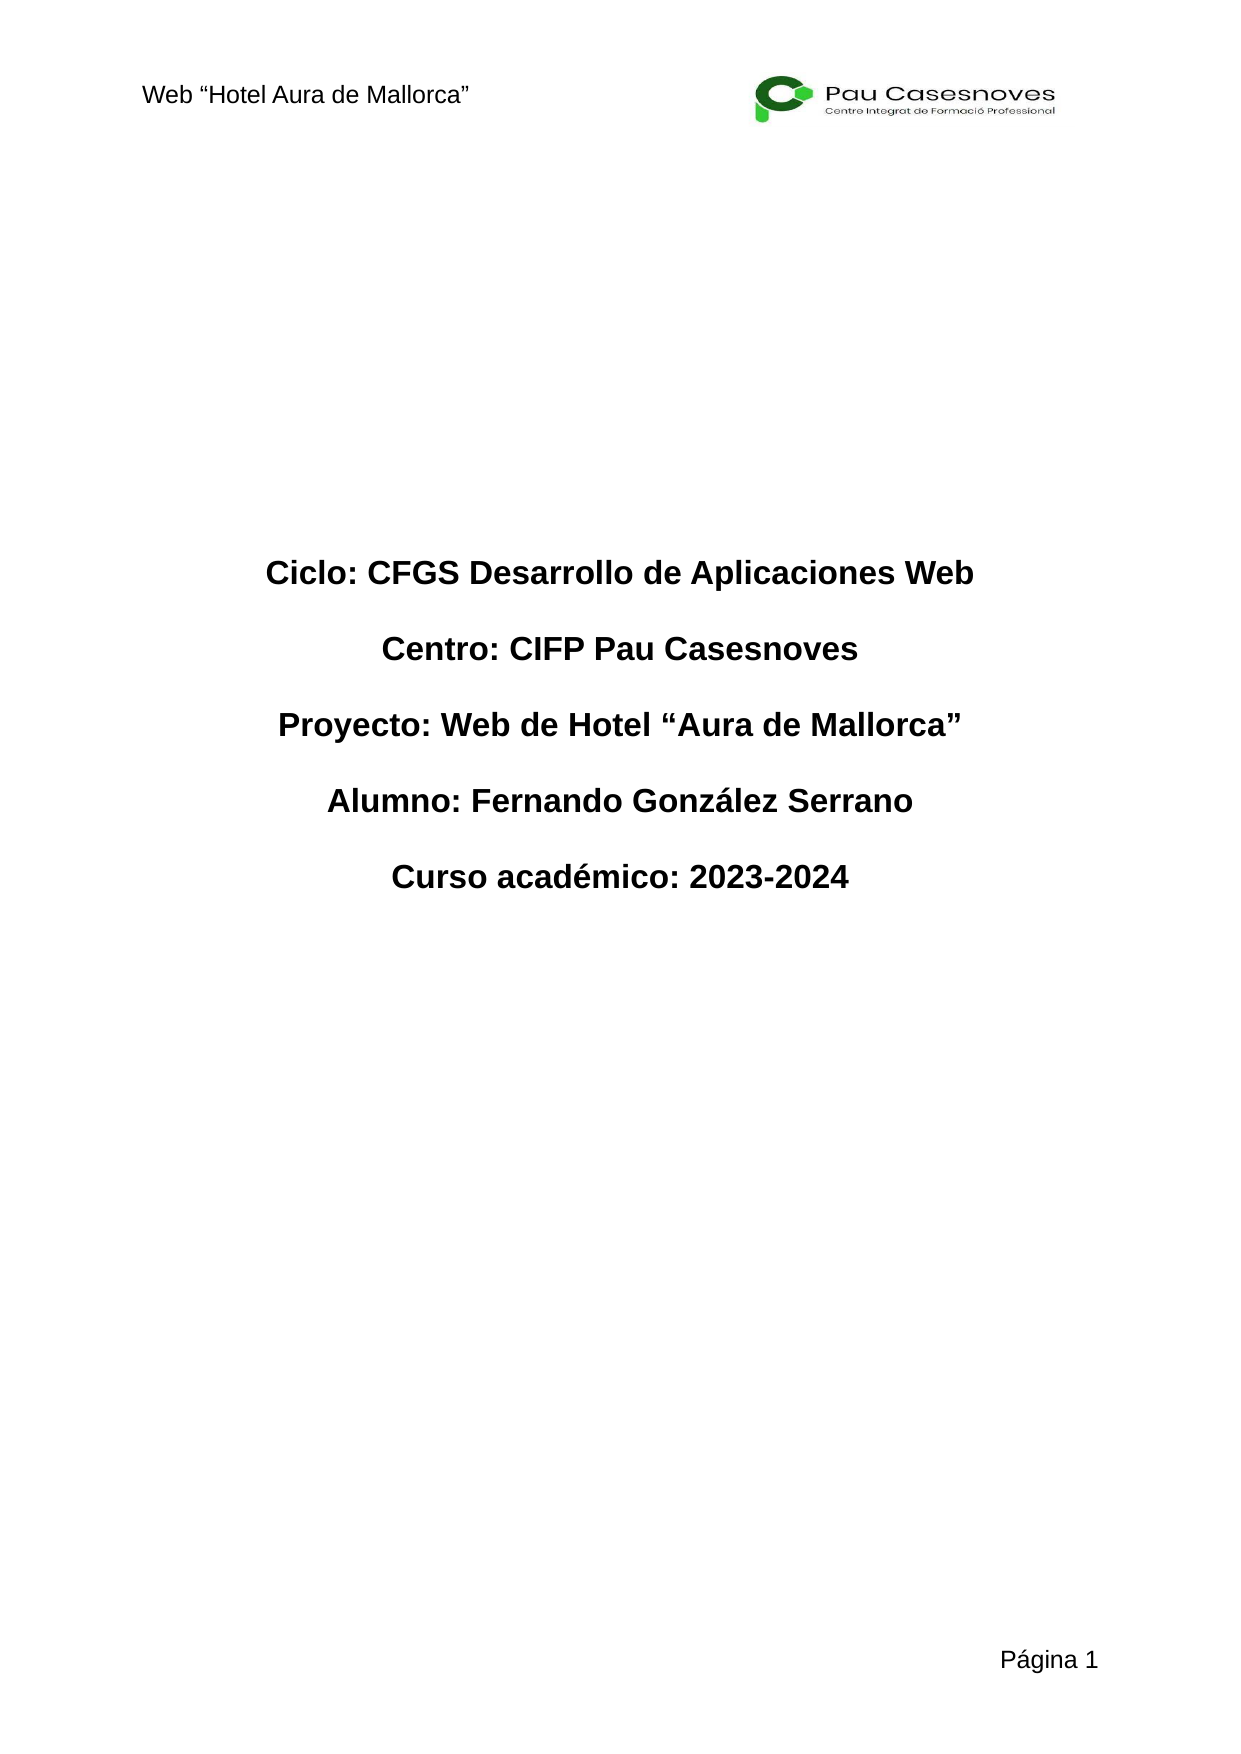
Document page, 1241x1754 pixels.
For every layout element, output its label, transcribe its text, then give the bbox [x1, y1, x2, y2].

title Ciclo: CFGS Desarrollo de Aplicaciones Web [142, 553, 1098, 592]
picture [748, 72, 1075, 127]
title Curso académico: 2023-2024 [142, 857, 1098, 895]
title Proyecto: Web de Hotel “Aura de Mallorca” [142, 705, 1098, 743]
title Alumno: Fernando González Serrano [142, 781, 1098, 819]
title Centro: CIFP Pau Casesnoves [142, 629, 1098, 667]
